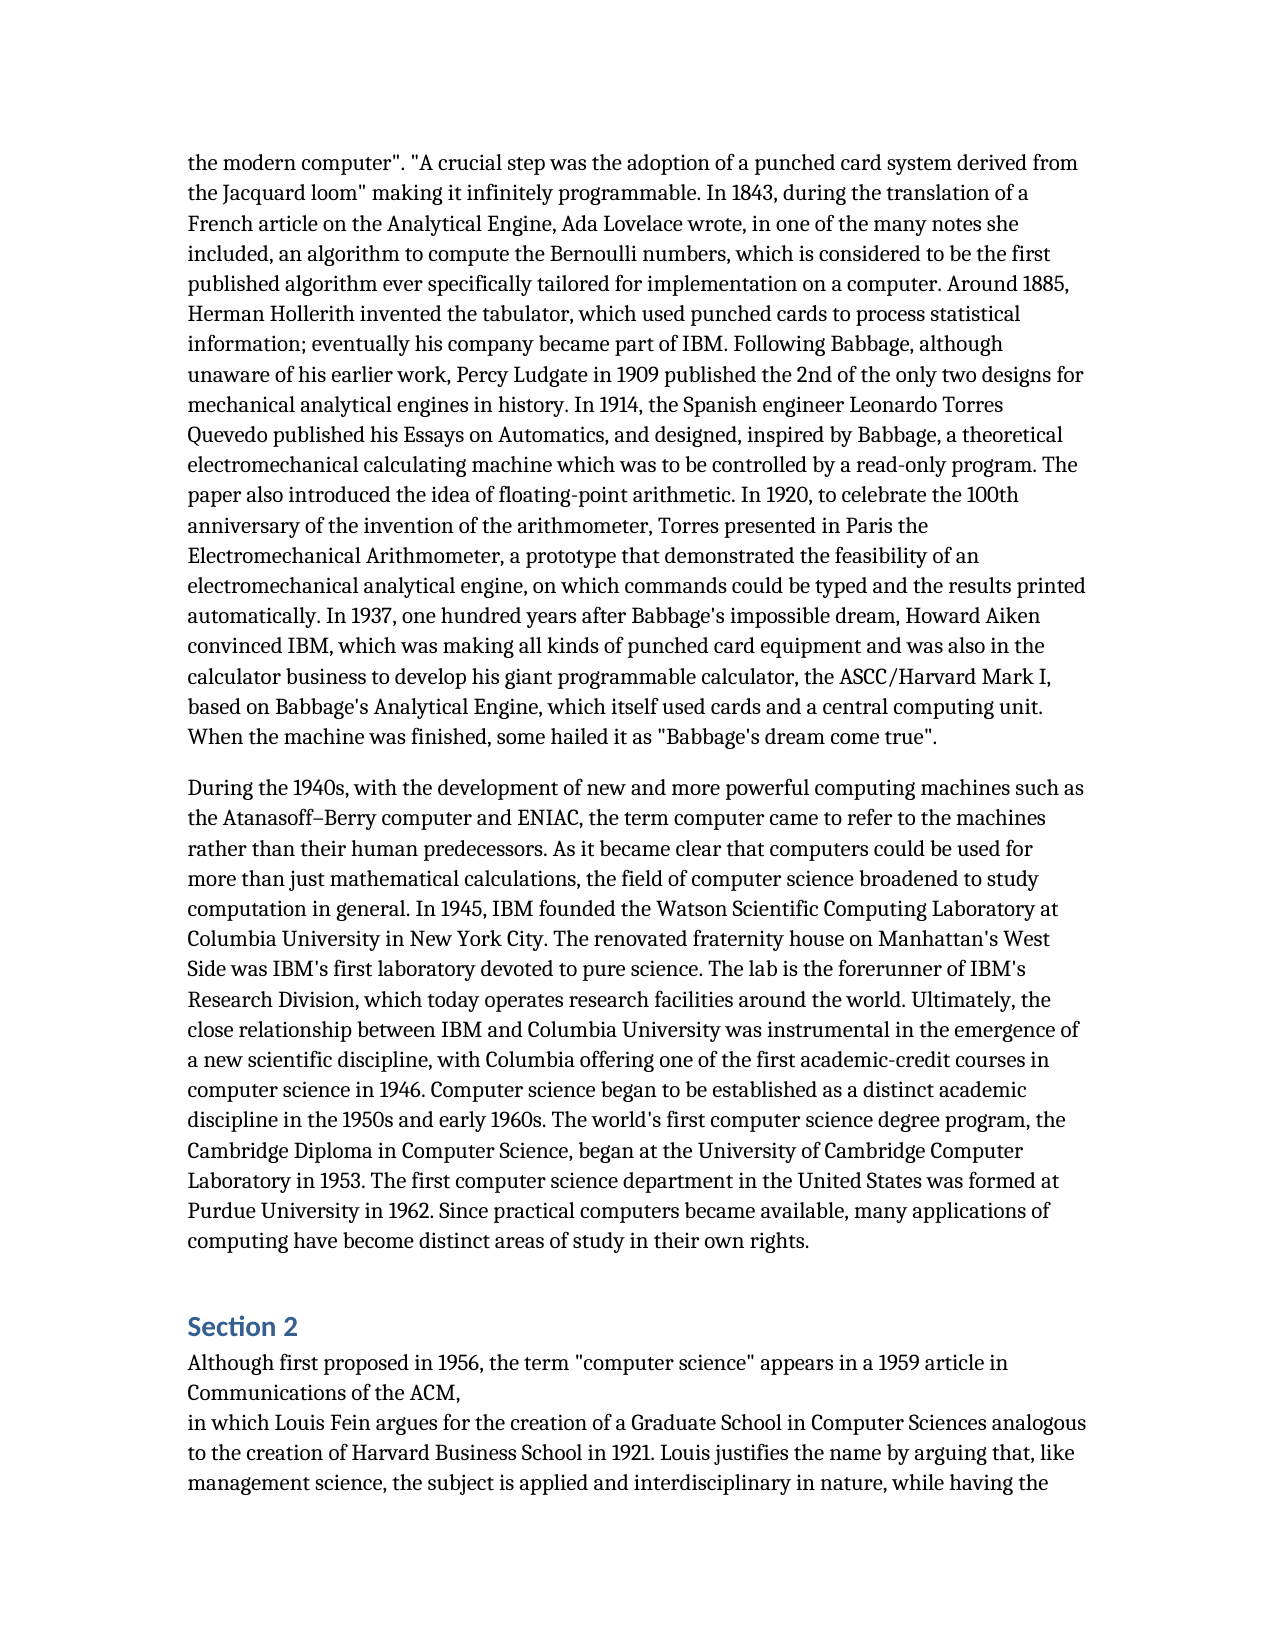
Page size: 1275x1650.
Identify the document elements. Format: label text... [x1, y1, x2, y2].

text During the 1940s, with the development of new and more powerful computing machines such as the Atanasoff–Berry computer and ENIAC, the term computer came to refer to the machines rather than their human predecessors. As it became clear that computers could be used for more than just mathematical calculations, the field of computer science broadened to study computation in general. In 1945, IBM founded the Watson Scientific Computing Laboratory at Columbia University in New York City. The renovated fraternity house on Manhattan's West Side was IBM's first laboratory devoted to pure science. The lab is the forerunner of IBM's Research Division, which today operates research facilities around the world. Ultimately, the close relationship between IBM and Columbia University was instrumental in the emergence of a new scientific discipline, with Columbia offering one of the first academic-credit courses in computer science in 1946. Computer science began to be established as a distinct academic discipline in the 1950s and early 1960s. The world's first computer science degree program, the Cambridge Diploma in Computer Science, began at the University of Cambridge Computer Laboratory in 1953. The first computer science department in the United States was formed at Purdue University in 1962. Since practical computers became available, many applications of computing have become distinct areas of study in their own rights. [187, 775, 1087, 1254]
subtitle Section 2 [187, 1308, 1087, 1344]
text Although first proposed in 1956, the term "computer science" appears in a 1959 article in Communications of the ACM, in which Louis Fein argues for the creation of a Graduate School in Computer Sciences analogous to the creation of Harvard Business School in 1921. Louis justifies the name by arguing that, like management science, the subject is applied and interdisciplinary in nature, while having the [187, 1349, 1087, 1496]
text the modern computer". "A crucial step was the adoption of a punched card system derived from the Jacquard loom" making it infinitely programmable. In 1843, during the translation of a French article on the Analytical Engine, Ada Lovelace wrote, in one of the many notes she included, an algorithm to compute the Bernoulli numbers, which is considered to be the first published algorithm ever specifically tailored for implementation on a computer. Around 1885, Herman Hollerith invented the tabulator, which used punched cards to process statistical information; eventually his company became part of IBM. Following Babbage, although unaware of his earlier work, Percy Ludgate in 1909 published the 2nd of the only two designs for mechanical analytical engines in history. In 1914, the Spanish engineer Leonardo Torres Quevedo published his Essays on Automatics, and designed, inspired by Babbage, a theoretical electromechanical calculating machine which was to be controlled by a read-only program. The paper also introduced the idea of floating-point arithmetic. In 1920, to celebrate the 100th anniversary of the invention of the arithmometer, Torres presented in Paris the Electromechanical Arithmometer, a prototype that demonstrated the feasibility of an electromechanical analytical engine, on which commands could be typed and the results printed automatically. In 1937, one hundred years after Babbage's impossible dream, Howard Aiken convinced IBM, which was making all kinds of punched card equipment and was also in the calculator business to develop his giant programmable calculator, the ASCC/Harvard Mark I, based on Babbage's Analytical Engine, which itself used cards and a central computing unit. When the machine was finished, some hailed it as "Babbage's dream come true". [187, 150, 1087, 750]
